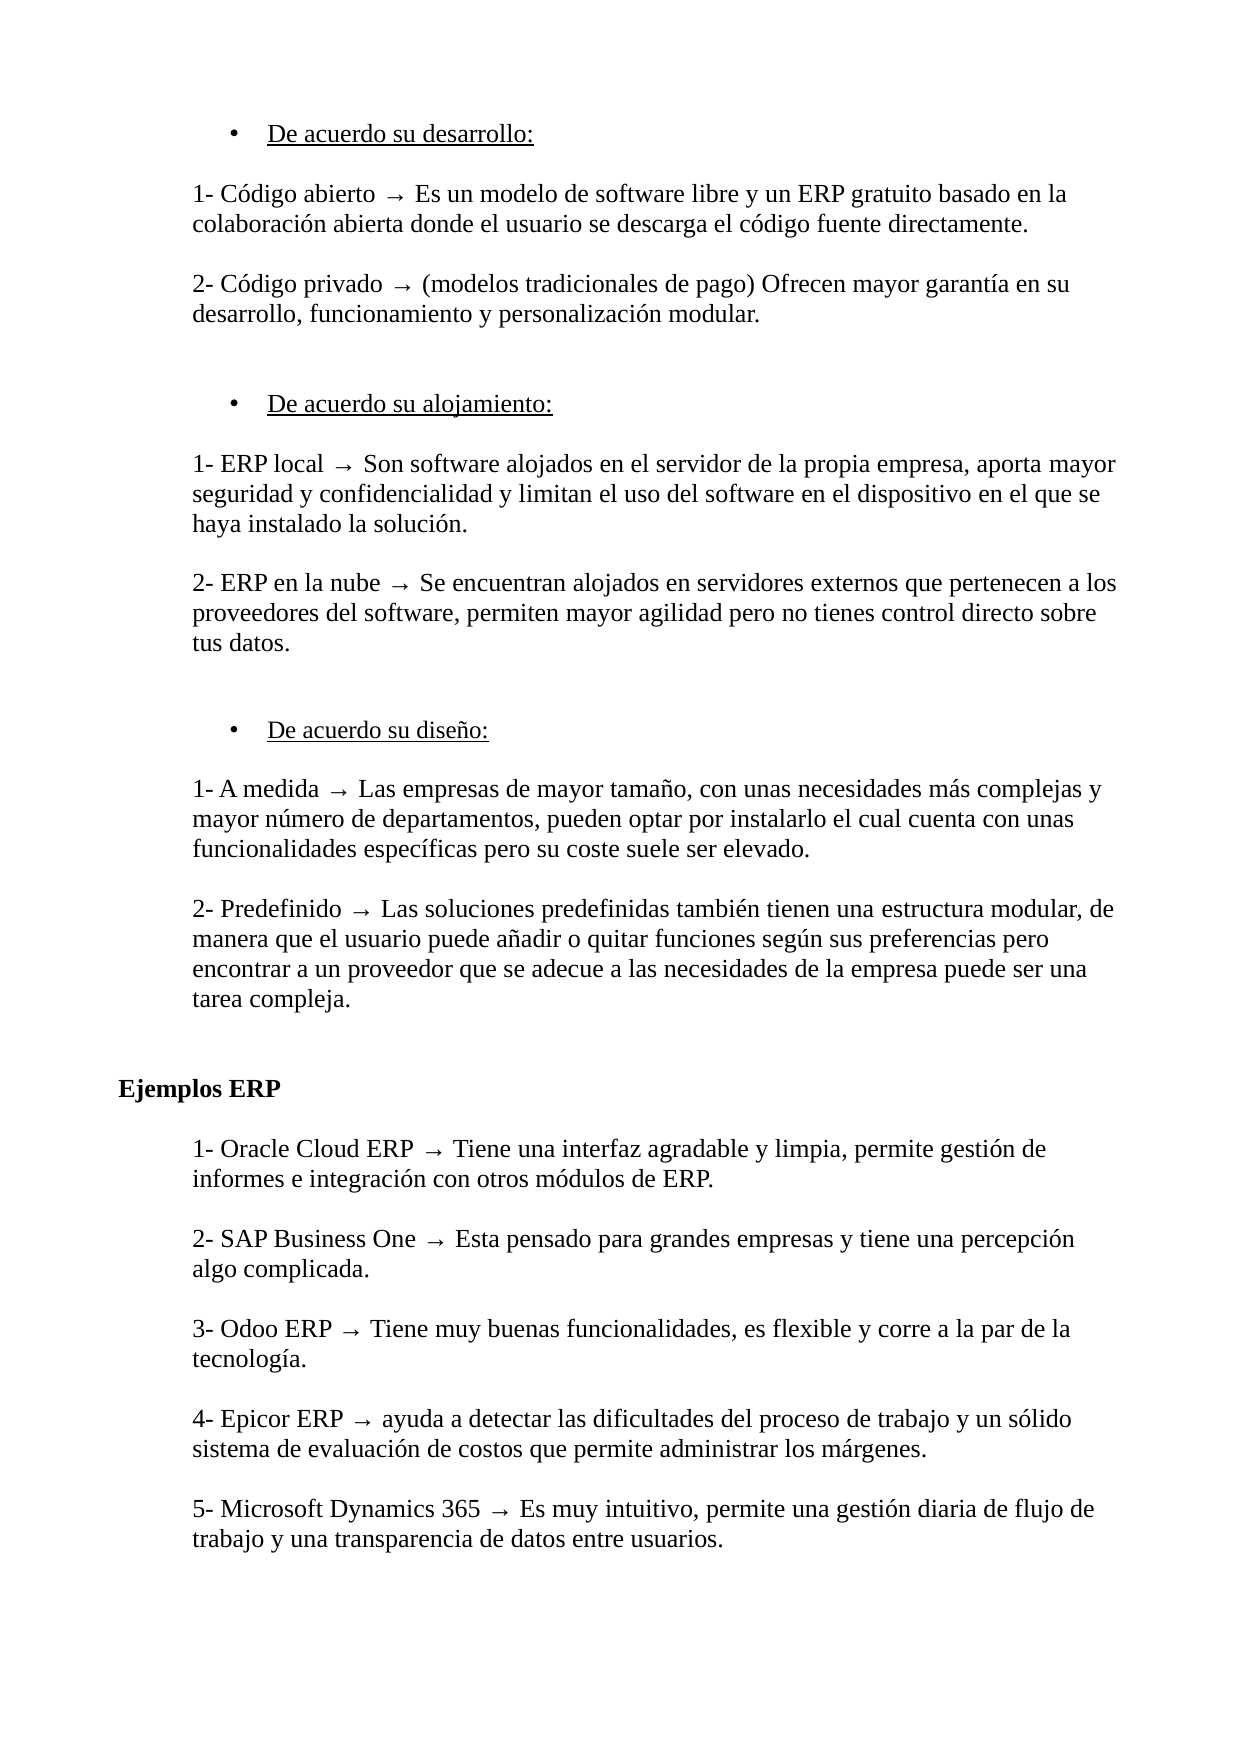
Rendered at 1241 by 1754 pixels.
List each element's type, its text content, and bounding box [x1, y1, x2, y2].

text 1- Oracle Cloud ERP → Tiene una interfaz agradable y limpia, permite gestión de informes e integración con otros módulos de ERP. [118, 1133, 1122, 1193]
text 4- Epicor ERP → ayuda a detectar las dificultades del proceso de trabajo y un sólido sistema de evaluación de costos que permite administrar los márgenes. [118, 1403, 1122, 1463]
text 1- ERP local → Son software alojados en el servidor de la propia empresa, aporta mayor seguridad y confidencialidad y limitan el uso del software en el dispositivo en el que se haya instalado la solución. [118, 448, 1122, 538]
text Ejemplos ERP [118, 1073, 1122, 1103]
text 2- SAP Business One → Esta pensado para grandes empresas y tiene una percepción algo complicada. [118, 1223, 1122, 1283]
text 2- Predefinido → Las soluciones predefinidas también tienen una estructura modular, de manera que el usuario puede añadir o quitar funciones según sus preferencias pero encontrar a un proveedor que se adecue a las necesidades de la empresa puede ser una tarea compleja. [118, 893, 1122, 1013]
text 1- A medida → Las empresas de mayor tamaño, con unas necesidades más complejas y mayor número de departamentos, pueden optar por instalarlo el cual cuenta con unas funcionalidades específicas pero su coste suele ser elevado. [118, 773, 1122, 863]
text 3- Odoo ERP → Tiene muy buenas funcionalidades, es flexible y corre a la par de la tecnología. [118, 1313, 1122, 1373]
text 5- Microsoft Dynamics 365 → Es muy intuitivo, permite una gestión diaria de flujo de trabajo y una transparencia de datos entre usuarios. [118, 1493, 1122, 1553]
list De acuerdo su alojamiento: [229, 388, 1122, 418]
list De acuerdo su desarrollo: [229, 118, 1122, 148]
text 2- ERP en la nube → Se encuentran alojados en servidores externos que pertenecen a los proveedores del software, permiten mayor agilidad pero no tienes control directo sobre tus datos. [118, 567, 1122, 657]
list De acuerdo su diseño: [229, 716, 1122, 744]
text 2- Código privado → (modelos tradicionales de pago) Ofrecen mayor garantía en su desarrollo, funcionamiento y personalización modular. [118, 268, 1122, 328]
text 1- Código abierto → Es un modelo de software libre y un ERP gratuito basado en la colaboración abierta donde el usuario se descarga el código fuente directamente. [118, 178, 1122, 238]
